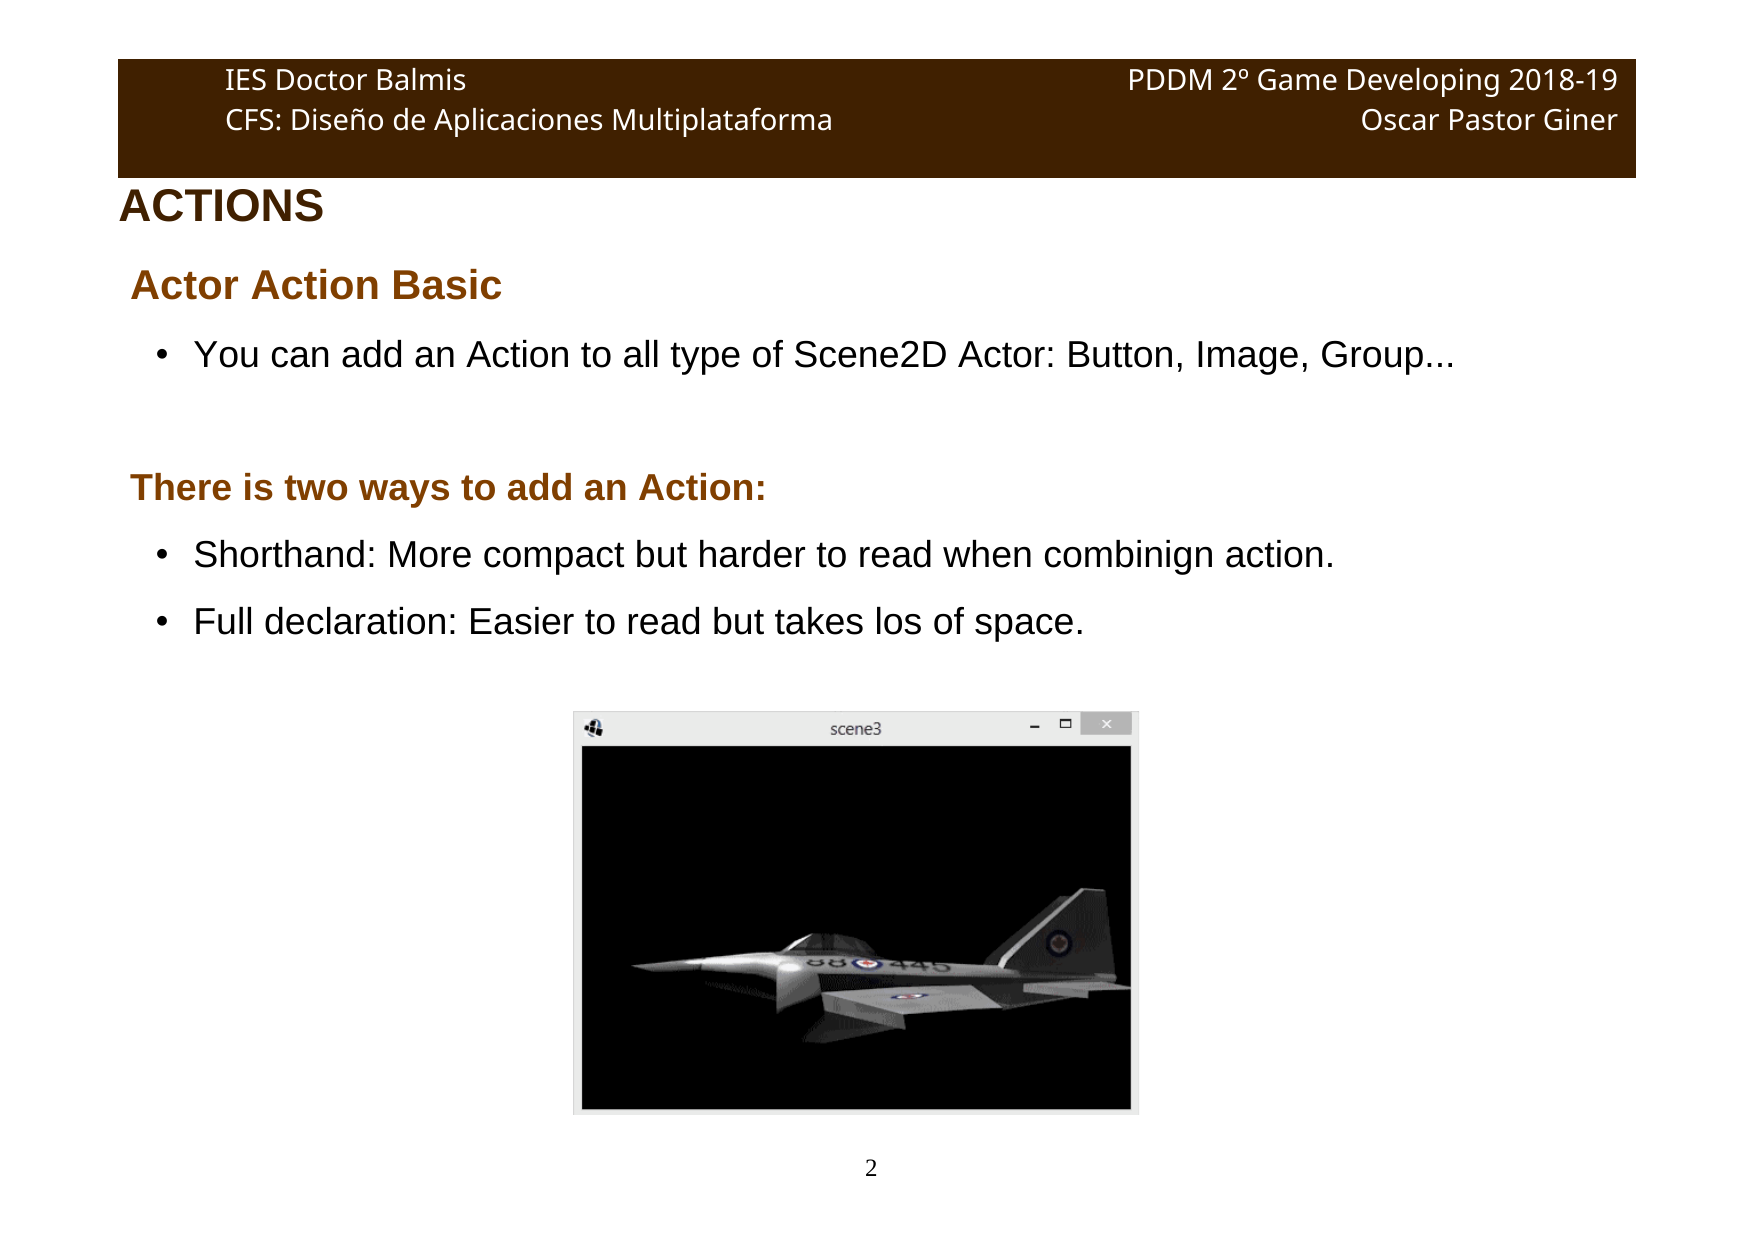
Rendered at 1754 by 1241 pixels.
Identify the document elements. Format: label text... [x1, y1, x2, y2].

text Actor Action basic [130, 260, 1636, 308]
picture [573, 711, 1140, 1115]
subtitle Actions [118, 178, 1636, 231]
list Shorthand: More compact but harder to read when combinign action. [156, 532, 1636, 576]
list You can add an Action to all type of Scene2D Actor: Button, Image, Group... [156, 332, 1636, 375]
list Full declaration: Easier to read but takes los of space. [156, 599, 1636, 642]
text There is two ways to add an Action: [130, 466, 1636, 509]
